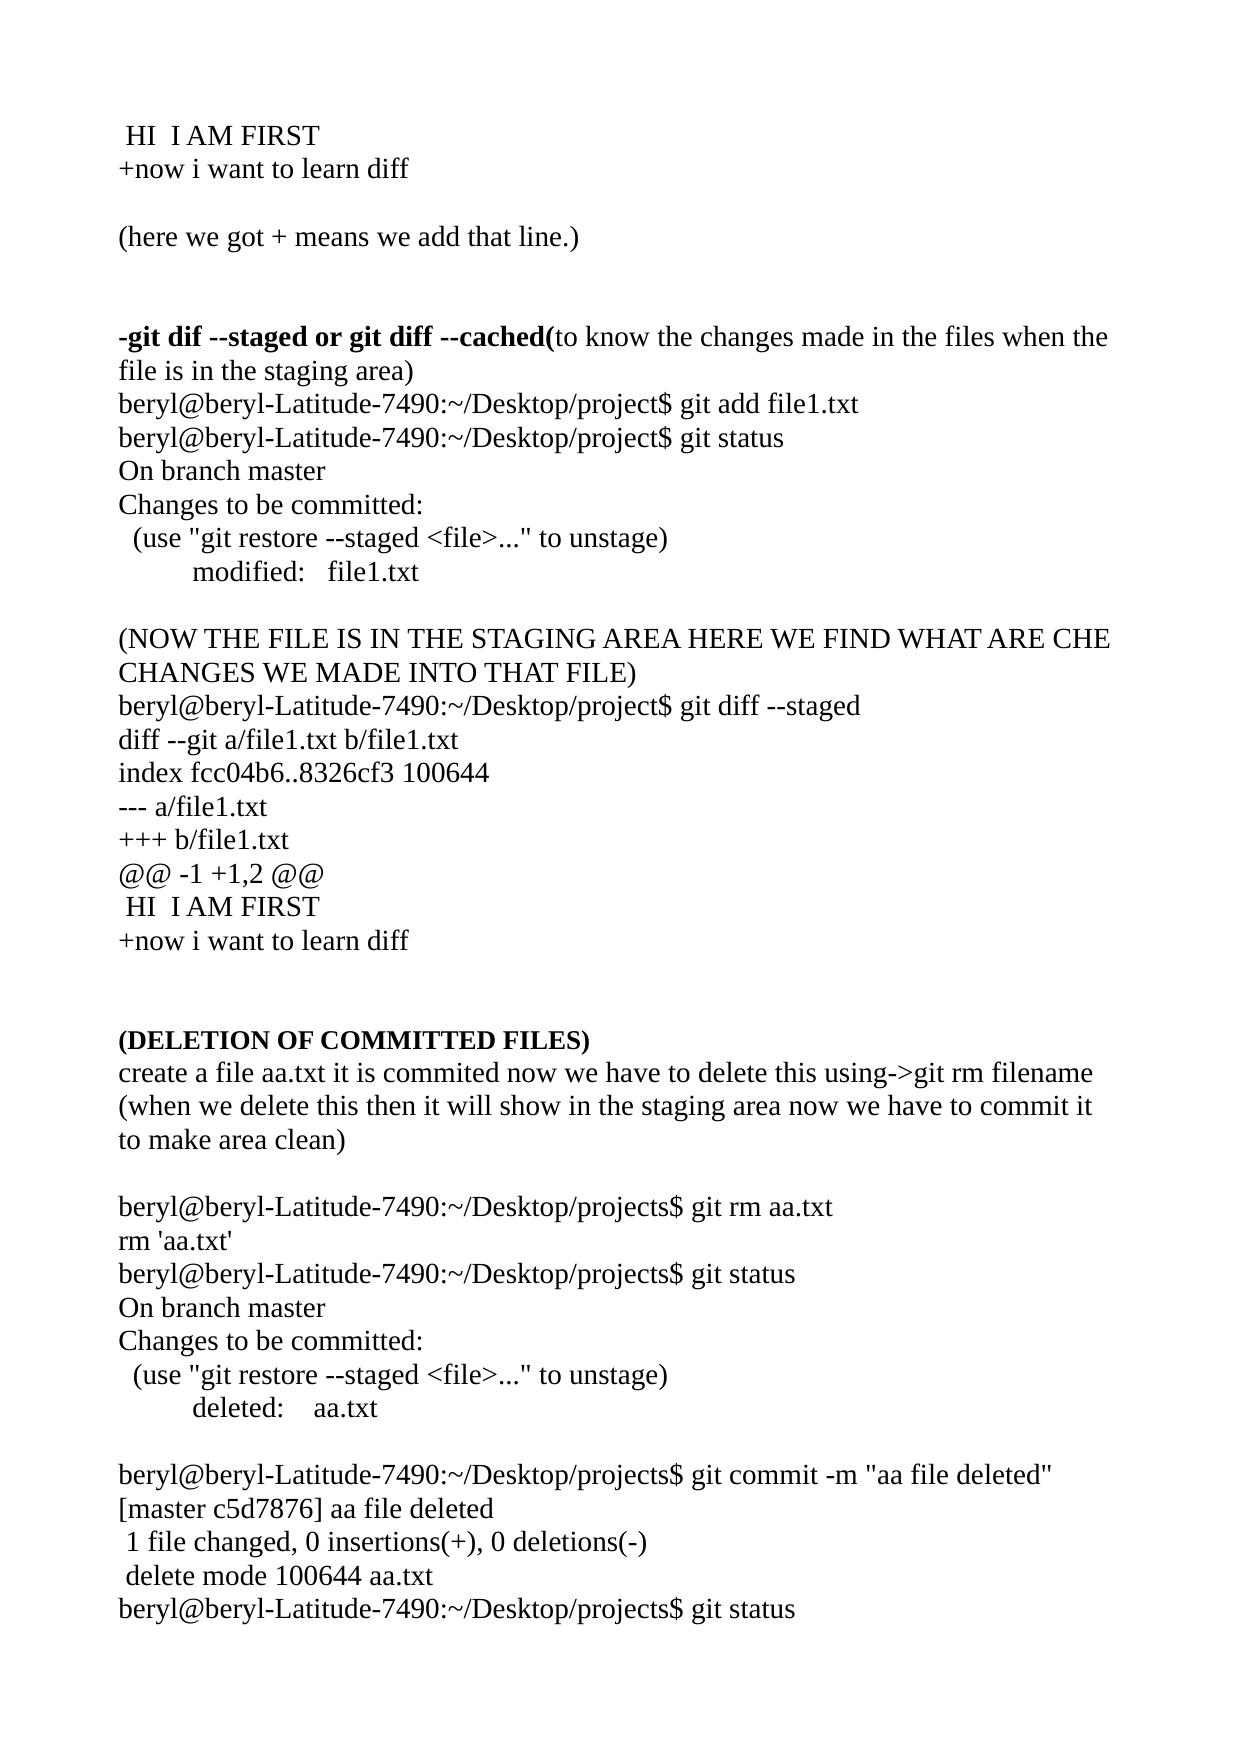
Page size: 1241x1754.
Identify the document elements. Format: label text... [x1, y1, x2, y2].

text (use "git restore --staged <file>..." to unstage) [118, 521, 1122, 554]
text beryl@beryl-Latitude-7490:~/Desktop/projects$ git status [118, 1256, 1122, 1290]
text @@ -1 +1,2 @@ [118, 856, 1122, 889]
text beryl@beryl-Latitude-7490:~/Desktop/projects$ git rm aa.txt [118, 1189, 1122, 1223]
text (here we got + means we add that line.) [118, 219, 1122, 252]
text create a file aa.txt it is commited now we have to delete this using->git rm filename [118, 1055, 1122, 1088]
text beryl@beryl-Latitude-7490:~/Desktop/projects$ git status [118, 1592, 1122, 1625]
text beryl@beryl-Latitude-7490:~/Desktop/project$ git diff --staged [118, 688, 1122, 722]
text Changes to be committed: [118, 487, 1122, 521]
text +now i want to learn diff [118, 923, 1122, 957]
text +now i want to learn diff [118, 152, 1122, 185]
text (NOW THE FILE IS IN THE STAGING AREA HERE WE FIND WHAT ARE CHE CHANGES WE MADE INTO THAT FILE) [118, 621, 1122, 688]
text -git dif --staged or git diff --cached(to know the changes made in the files when the file is in the staging area) [118, 319, 1122, 386]
text On branch master [118, 453, 1122, 487]
text (use "git restore --staged <file>..." to unstage) [118, 1357, 1122, 1390]
text On branch master [118, 1290, 1122, 1323]
text HI I AM FIRST [118, 118, 1122, 152]
text +++ b/file1.txt [118, 822, 1122, 856]
text diff --git a/file1.txt b/file1.txt [118, 722, 1122, 755]
text delete mode 100644 aa.txt [118, 1558, 1122, 1592]
text Changes to be committed: [118, 1323, 1122, 1357]
text --- a/file1.txt [118, 789, 1122, 822]
text deleted: aa.txt [118, 1390, 1122, 1424]
text beryl@beryl-Latitude-7490:~/Desktop/project$ git add file1.txt [118, 386, 1122, 420]
text rm 'aa.txt' [118, 1223, 1122, 1256]
text index fcc04b6..8326cf3 100644 [118, 755, 1122, 789]
text (DELETION OF COMMITTED FILES) [118, 1024, 1122, 1055]
text 1 file changed, 0 insertions(+), 0 deletions(-) [118, 1524, 1122, 1558]
text HI I AM FIRST [118, 889, 1122, 923]
text (when we delete this then it will show in the staging area now we have to commit it to make area clean) [118, 1088, 1122, 1156]
text beryl@beryl-Latitude-7490:~/Desktop/projects$ git commit -m "aa file deleted" [118, 1457, 1122, 1491]
text [master c5d7876] aa file deleted [118, 1491, 1122, 1524]
text beryl@beryl-Latitude-7490:~/Desktop/project$ git status [118, 420, 1122, 453]
text modified: file1.txt [118, 554, 1122, 588]
